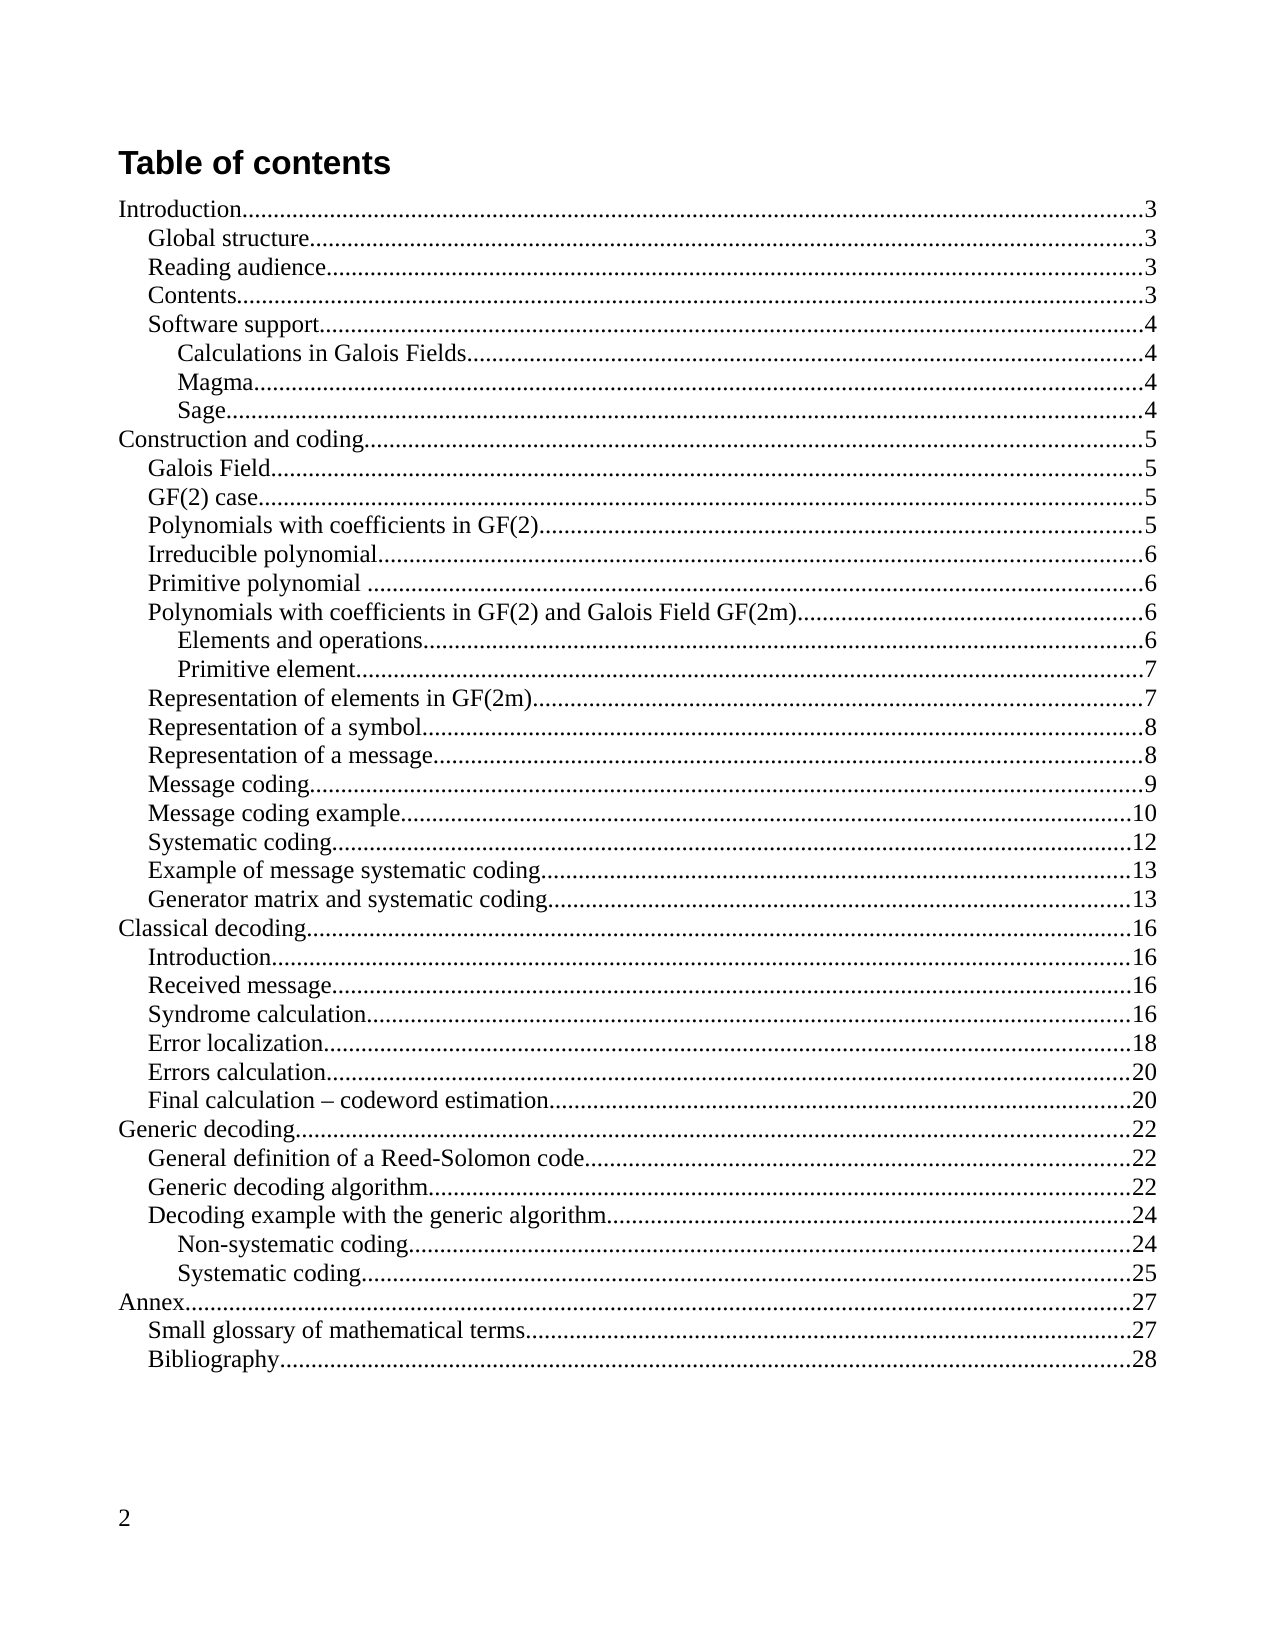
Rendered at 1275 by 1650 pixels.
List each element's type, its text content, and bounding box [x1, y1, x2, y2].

text Construction and coding 5 [118, 424, 1157, 453]
text Systematic coding 12 [148, 827, 1157, 855]
text Polynomials with coefficients in GF(2) 5 [148, 510, 1157, 539]
text Introduction 3 [118, 194, 1157, 223]
text Magma 4 [177, 367, 1157, 395]
text Primitive element 7 [177, 654, 1157, 683]
text Small glossary of mathematical terms 27 [148, 1315, 1157, 1344]
text Systematic coding 25 [177, 1258, 1157, 1287]
subtitle Table of contents [118, 143, 1157, 182]
text Annex 27 [118, 1287, 1157, 1315]
text Bibliography 28 [148, 1344, 1157, 1373]
text Sage 4 [177, 395, 1157, 424]
text Elements and operations 6 [177, 625, 1157, 654]
text Decoding example with the generic algorithm 24 [148, 1200, 1157, 1229]
text Reading audience 3 [148, 252, 1157, 280]
text Representation of a message 8 [148, 740, 1157, 769]
text Contents 3 [148, 280, 1157, 309]
text Generator matrix and systematic coding 13 [148, 884, 1157, 913]
text Global structure 3 [148, 223, 1157, 252]
text Calculations in Galois Fields 4 [177, 338, 1157, 367]
text Message coding 9 [148, 769, 1157, 798]
text Polynomials with coefficients in GF(2) and Galois Field GF(2m) 6 [148, 597, 1157, 625]
text Galois Field 5 [148, 453, 1157, 482]
text Example of message systematic coding 13 [148, 855, 1157, 884]
text Generic decoding 22 [118, 1114, 1157, 1143]
text Primitive polynomial 6 [148, 568, 1157, 597]
text Generic decoding algorithm 22 [148, 1172, 1157, 1200]
text Introduction 16 [148, 942, 1157, 970]
text General definition of a Reed-Solomon code 22 [148, 1143, 1157, 1172]
text GF(2) case 5 [148, 482, 1157, 510]
text Irreducible polynomial 6 [148, 539, 1157, 568]
text Non-systematic coding 24 [177, 1229, 1157, 1258]
text Error localization 18 [148, 1028, 1157, 1057]
text Representation of a symbol 8 [148, 712, 1157, 740]
text Received message 16 [148, 970, 1157, 999]
text Errors calculation 20 [148, 1057, 1157, 1085]
text Message coding example 10 [148, 798, 1157, 827]
text Representation of elements in GF(2m) 7 [148, 683, 1157, 712]
text Syndrome calculation 16 [148, 999, 1157, 1028]
text Classical decoding 16 [118, 913, 1157, 942]
text Software support 4 [148, 309, 1157, 338]
text Final calculation – codeword estimation 20 [148, 1085, 1157, 1114]
